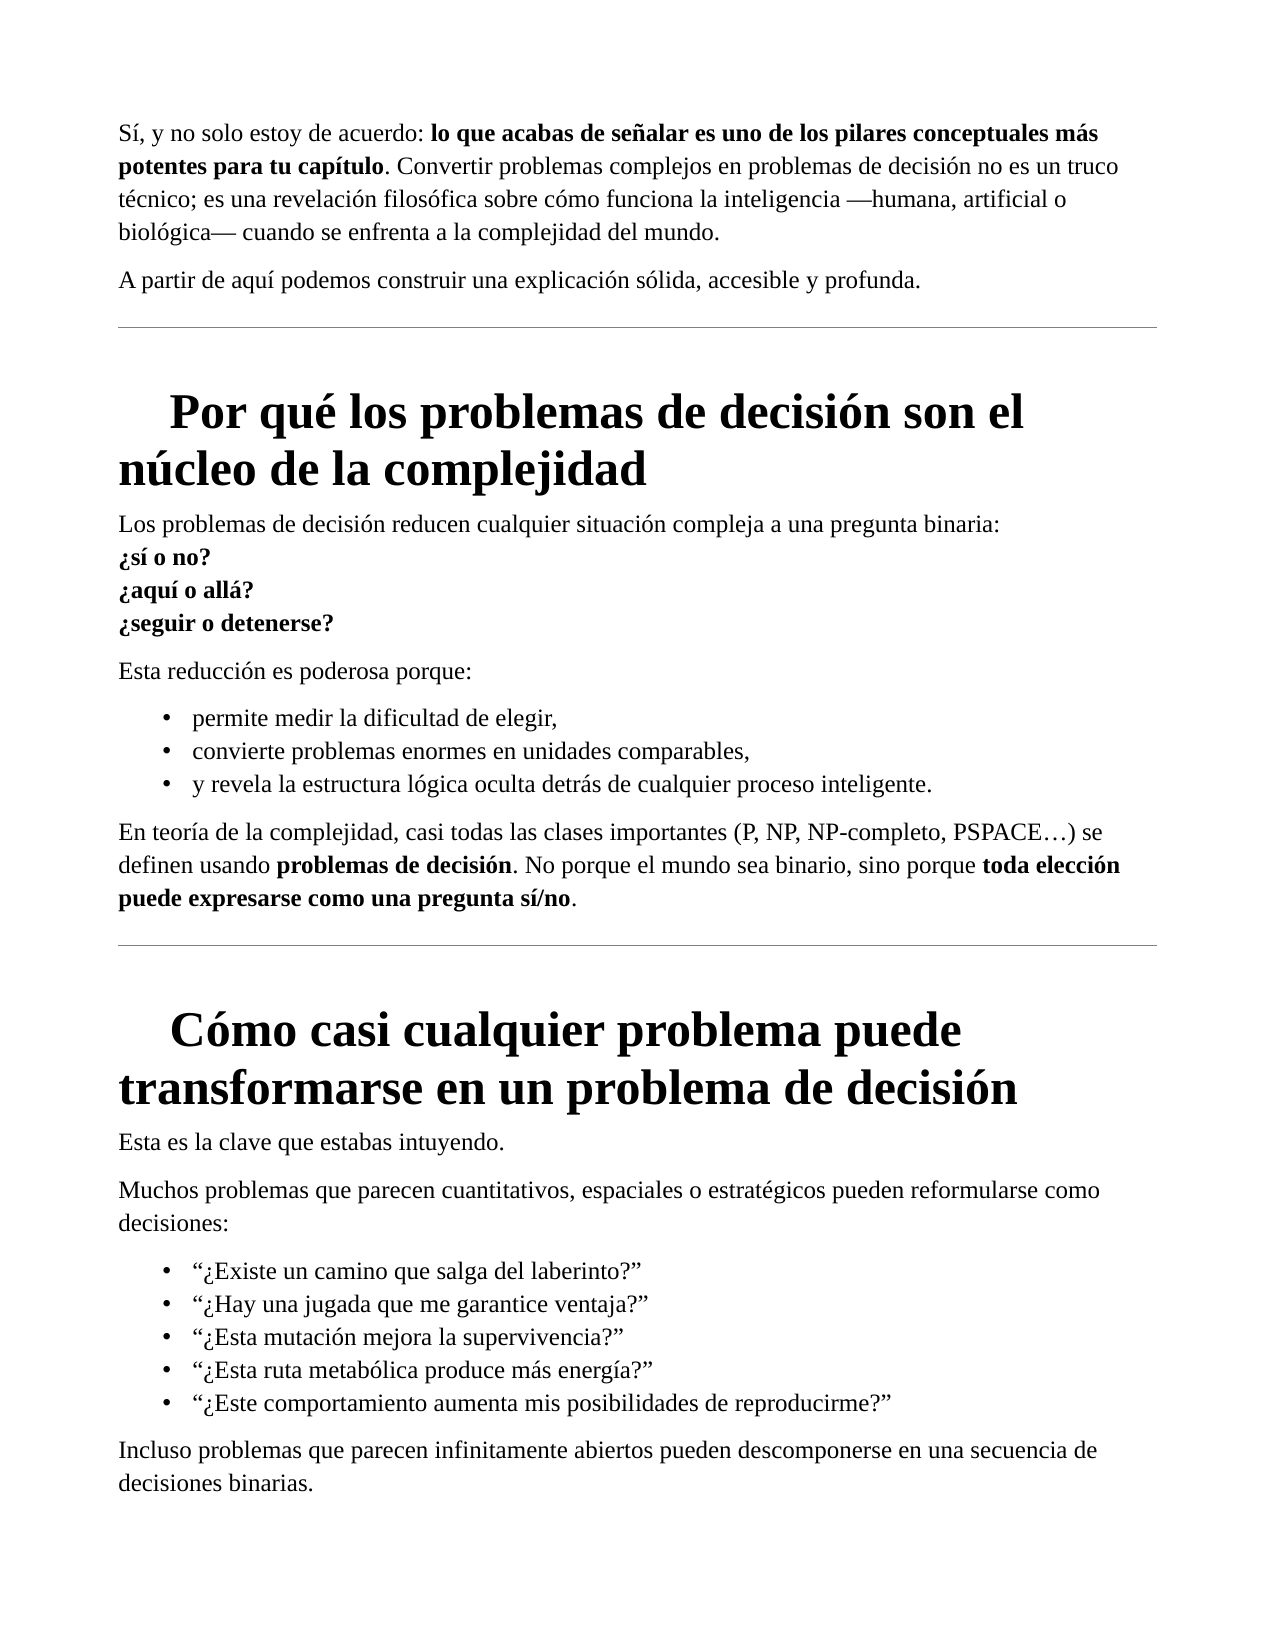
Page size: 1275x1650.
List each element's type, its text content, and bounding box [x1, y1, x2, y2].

subtitle 🧭 Por qué los problemas de decisión son el núcleo de la complejidad [118, 382, 1157, 497]
list convierte problemas enormes en unidades comparables, [162, 736, 1157, 765]
text Incluso problemas que parecen infinitamente abiertos pueden descomponerse en una secuencia de decisiones binarias. [118, 1435, 1157, 1497]
list “¿Este comportamiento aumenta mis posibilidades de reproducirme?” [162, 1388, 1157, 1417]
text En teoría de la complejidad, casi todas las clases importantes (P, NP, NP-completo, PSPACE…) se definen usando problemas de decisión. No porque el mundo sea binario, sino porque toda elección puede expresarse como una pregunta sí/no. [118, 817, 1157, 912]
subtitle 🧩 Cómo casi cualquier problema puede transformarse en un problema de decisión [118, 1000, 1157, 1115]
list “¿Hay una jugada que me garantice ventaja?” [162, 1289, 1157, 1317]
text Los problemas de decisión reducen cualquier situación compleja a una pregunta binaria: ¿sí o no? ¿aquí o allá? ¿seguir o detenerse? [118, 509, 1157, 637]
list “¿Existe un camino que salga del laberinto?” [162, 1256, 1157, 1284]
list “¿Esta mutación mejora la supervivencia?” [162, 1322, 1157, 1351]
text A partir de aquí podemos construir una explicación sólida, accesible y profunda. [118, 265, 1157, 293]
text Esta es la clave que estabas intuyendo. [118, 1127, 1157, 1156]
text Esta reducción es poderosa porque: [118, 656, 1157, 684]
text Muchos problemas que parecen cuantitativos, espaciales o estratégicos pueden reformularse como decisiones: [118, 1175, 1157, 1237]
text Sí, y no solo estoy de acuerdo: lo que acabas de señalar es uno de los pilares conceptuales más potentes para tu capítulo. Convertir problemas complejos en problemas de decisión no es un truco técnico; es una revelación filosófica sobre cómo funciona la inteligencia —humana, artificial o biológica— cuando se enfrenta a la complejidad del mundo. [118, 118, 1157, 246]
list permite medir la dificultad de elegir, [162, 703, 1157, 732]
list y revela la estructura lógica oculta detrás de cualquier proceso inteligente. [162, 769, 1157, 798]
list “¿Esta ruta metabólica produce más energía?” [162, 1355, 1157, 1383]
